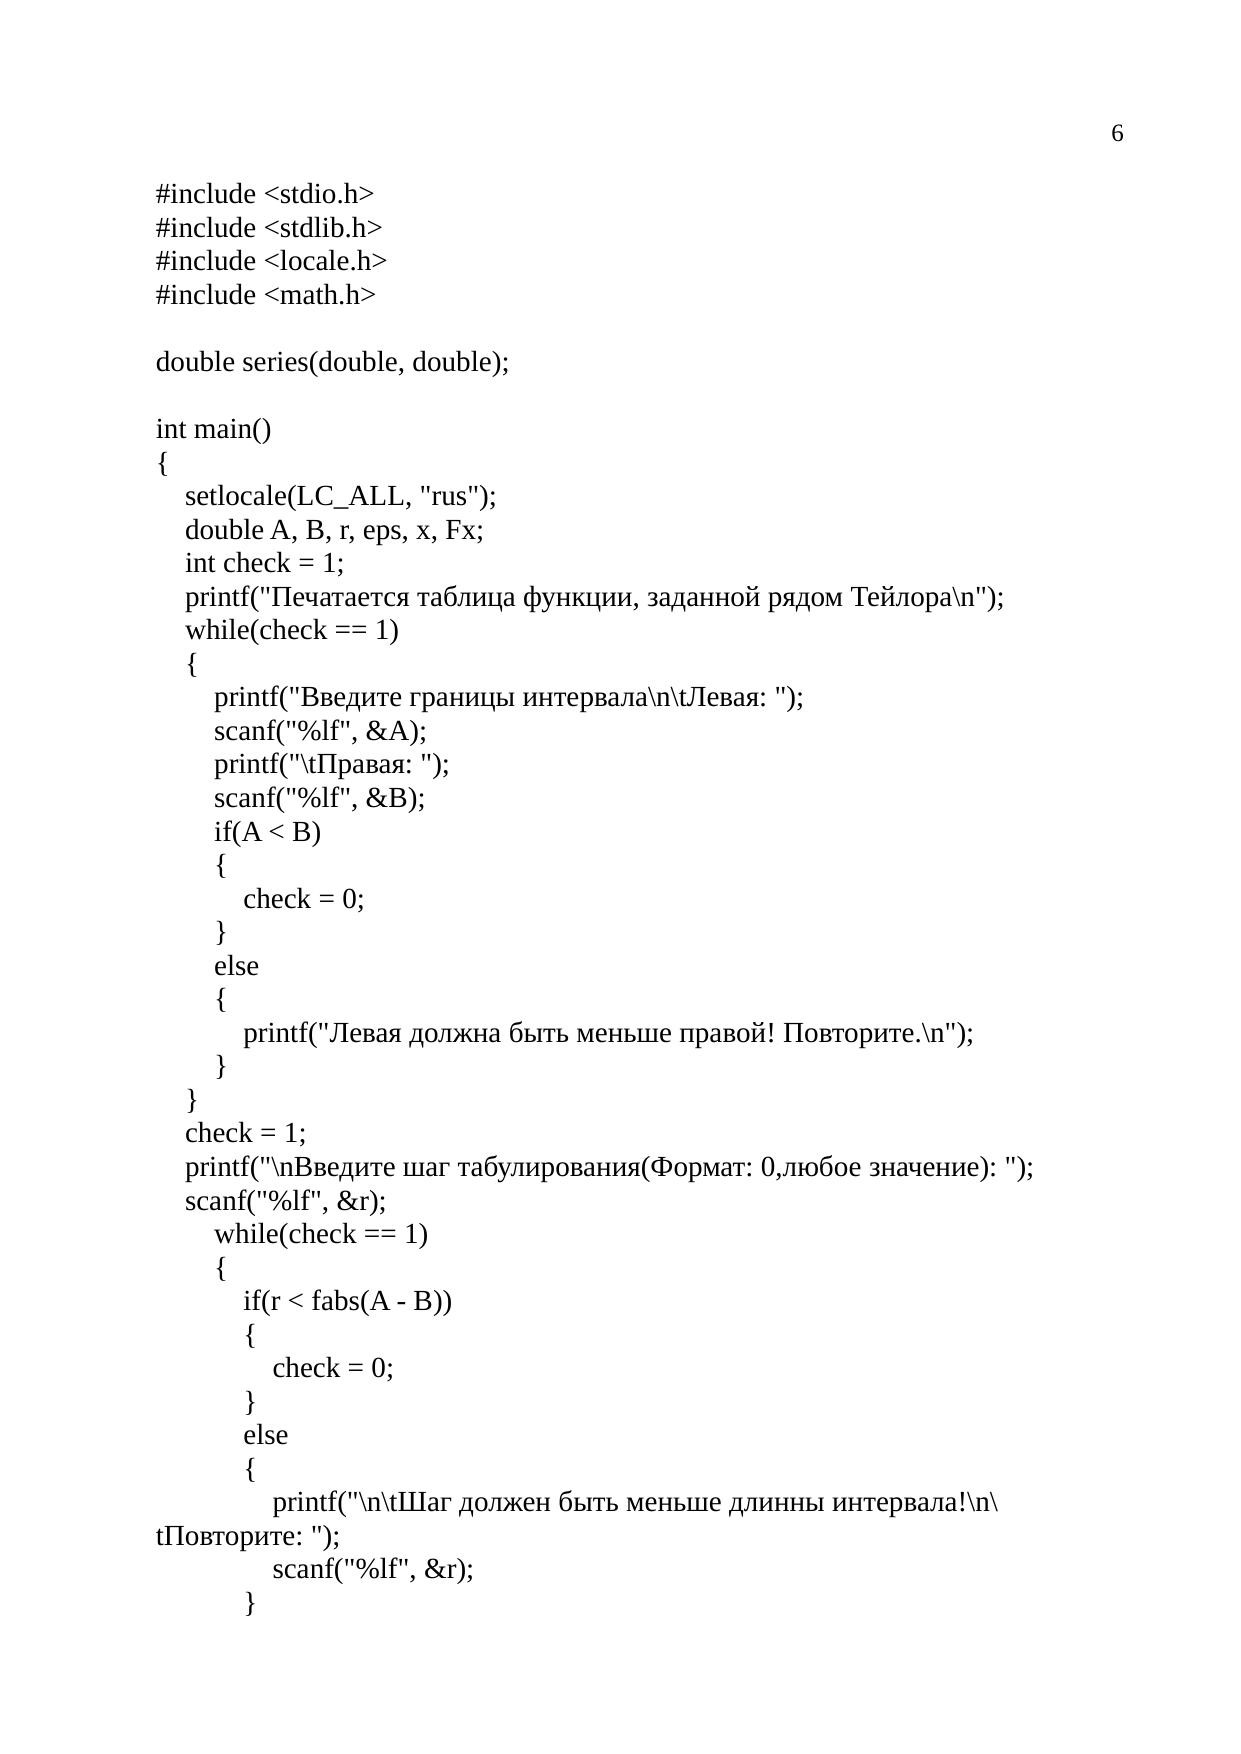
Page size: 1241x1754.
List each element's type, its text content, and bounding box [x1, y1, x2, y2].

text int main() [156, 411, 1123, 445]
text else [156, 1417, 1123, 1451]
text setlocale(LC_ALL, "rus"); [156, 478, 1123, 512]
text printf("\nВведите шаг табулирования(Формат: 0,любое значение): "); [156, 1149, 1123, 1183]
text while(check == 1) [156, 1216, 1123, 1250]
text printf("\n\tШаг должен быть меньше длинны интервала!\n\tПовторите: "); [156, 1484, 1123, 1552]
text { [156, 847, 1123, 881]
text { [156, 445, 1123, 478]
text printf("Левая должна быть меньше правой! Повторите.\n"); [156, 1015, 1123, 1048]
text } [156, 1082, 1123, 1116]
text scanf("%lf", &A); [156, 713, 1123, 747]
text { [156, 1317, 1123, 1350]
text scanf("%lf", &r); [156, 1552, 1123, 1585]
text { [156, 646, 1123, 679]
text { [156, 981, 1123, 1015]
text check = 0; [156, 881, 1123, 914]
text } [156, 1384, 1123, 1417]
text #include <locale.h> [156, 243, 1123, 277]
text if(A < B) [156, 814, 1123, 847]
text } [156, 914, 1123, 948]
text #include <math.h> [156, 277, 1123, 311]
text #include <stdio.h> [156, 176, 1123, 210]
text { [156, 1250, 1123, 1283]
text } [156, 1048, 1123, 1082]
text scanf("%lf", &B); [156, 780, 1123, 814]
text else [156, 948, 1123, 981]
text #include <stdlib.h> [156, 210, 1123, 243]
text } [156, 1585, 1123, 1619]
text printf("Введите границы интервала\n\tЛевая: "); [156, 679, 1123, 713]
text check = 1; [156, 1116, 1123, 1149]
text int check = 1; [156, 545, 1123, 579]
text double series(double, double); [156, 344, 1123, 378]
text check = 0; [156, 1350, 1123, 1384]
text printf("Печатается таблица функции, заданной рядом Тейлора\n"); [156, 579, 1123, 612]
text while(check == 1) [156, 612, 1123, 646]
text printf("\tПравая: "); [156, 747, 1123, 780]
text scanf("%lf", &r); [156, 1183, 1123, 1216]
text double A, B, r, eps, x, Fx; [156, 512, 1123, 545]
text { [156, 1451, 1123, 1484]
text if(r < fabs(A - B)) [156, 1283, 1123, 1317]
